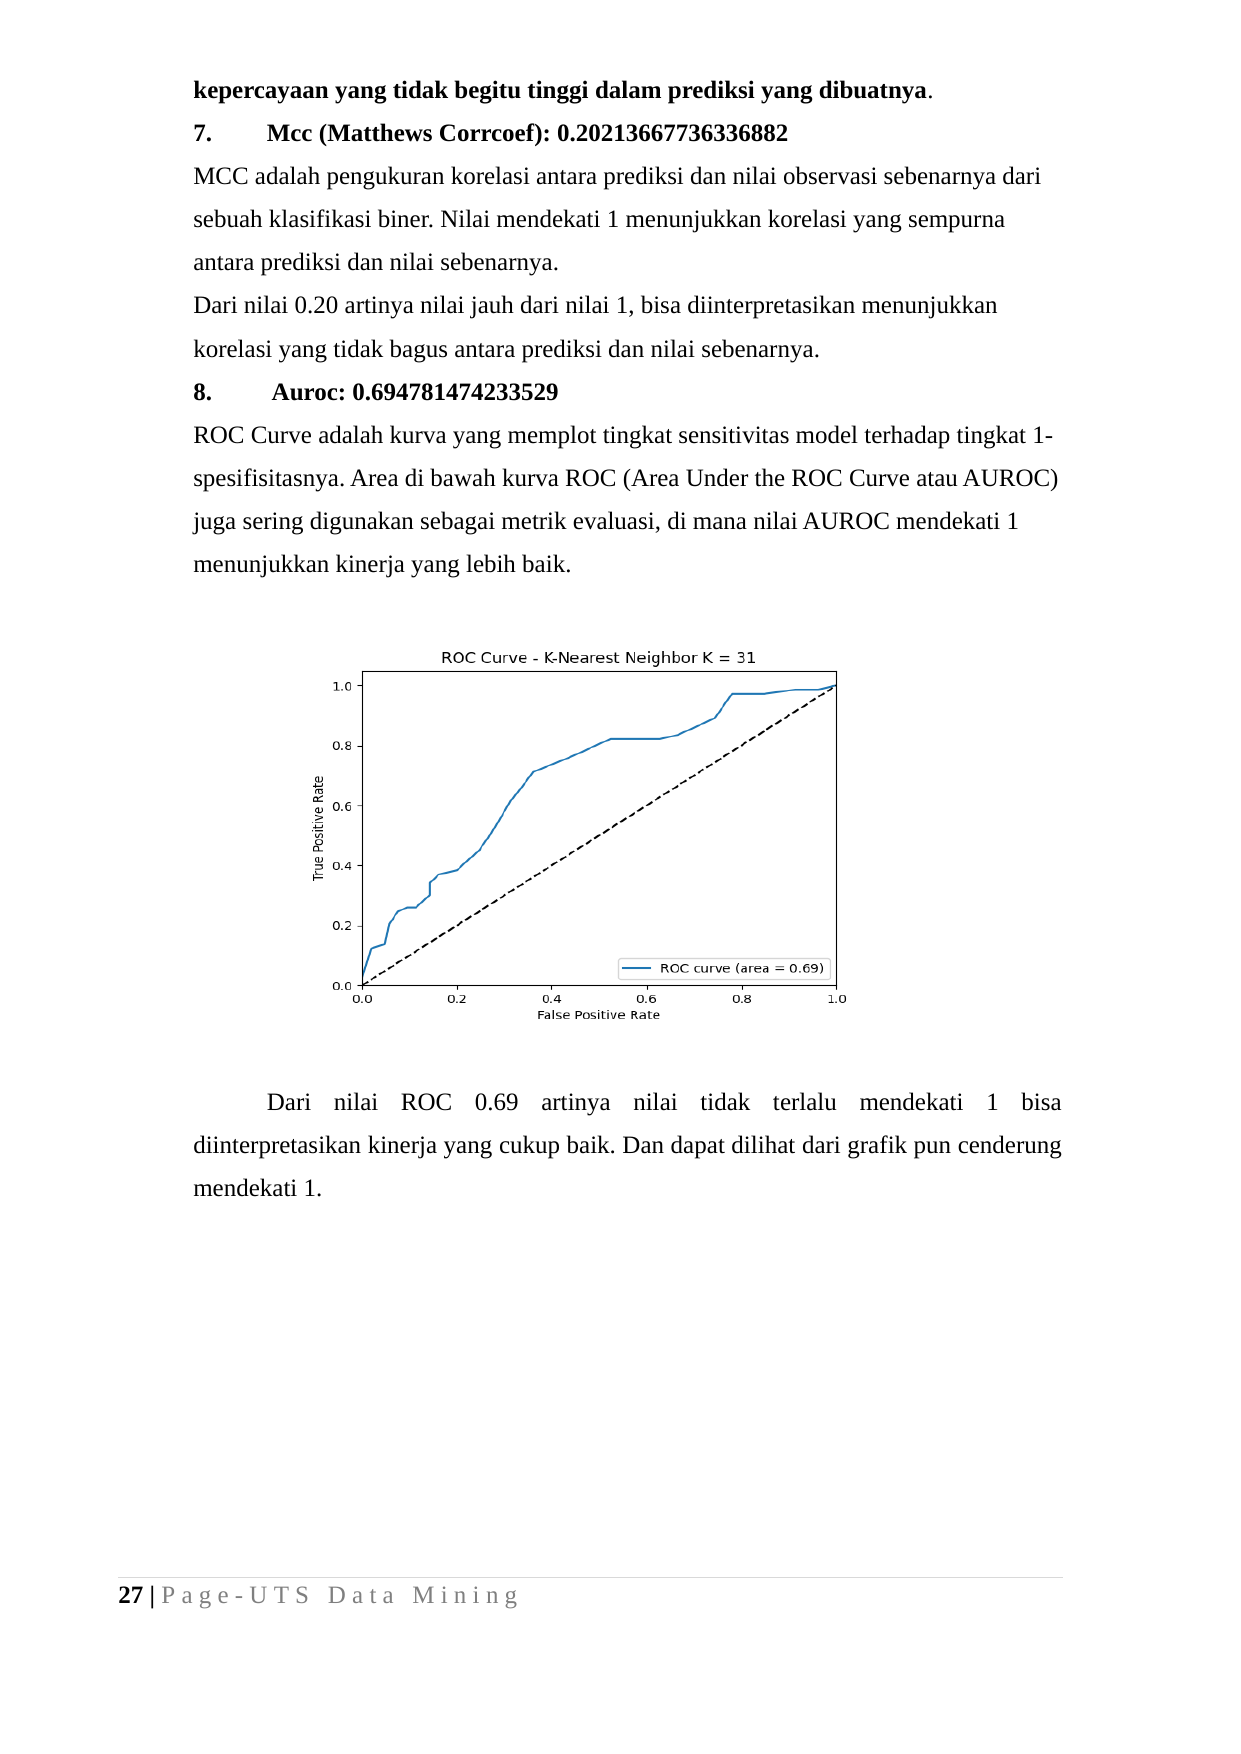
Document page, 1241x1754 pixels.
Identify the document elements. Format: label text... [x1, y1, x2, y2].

list Mcc (Matthews Corrcoef): 0.20213667736336882 [193, 118, 1063, 147]
list ROC Curve adalah kurva yang memplot tingkat sensitivitas model terhadap tingkat 1-spesifisitasnya. Area di bawah kurva ROC (Area Under the ROC Curve atau AUROC) juga sering digunakan sebagai metrik evaluasi, di mana nilai AUROC mendekati 1 menunjukkan kinerja yang lebih baik. [193, 420, 1063, 578]
text Dari nilai ROC 0.69 artinya nilai tidak terlalu mendekati 1 bisa diinterpretasikan kinerja yang cukup baik. Dan dapat dilihat dari grafik pun cenderung mendekati 1. [193, 1087, 1063, 1202]
list kepercayaan yang tidak begitu tinggi dalam prediksi yang dibuatnya. [193, 75, 1063, 104]
list Dari nilai 0.20 artinya nilai jauh dari nilai 1, bisa diinterpretasikan menunjukkan korelasi yang tidak bagus antara prediksi dan nilai sebenarnya. [193, 291, 1063, 362]
list Auroc: 0.694781474233529 [193, 377, 1063, 406]
list MCC adalah pengukuran korelasi antara prediksi dan nilai observasi sebenarnya dari sebuah klasifikasi biner. Nilai mendekati 1 menunjukkan korelasi yang sempurna antara prediksi dan nilai sebenarnya. [193, 161, 1063, 276]
